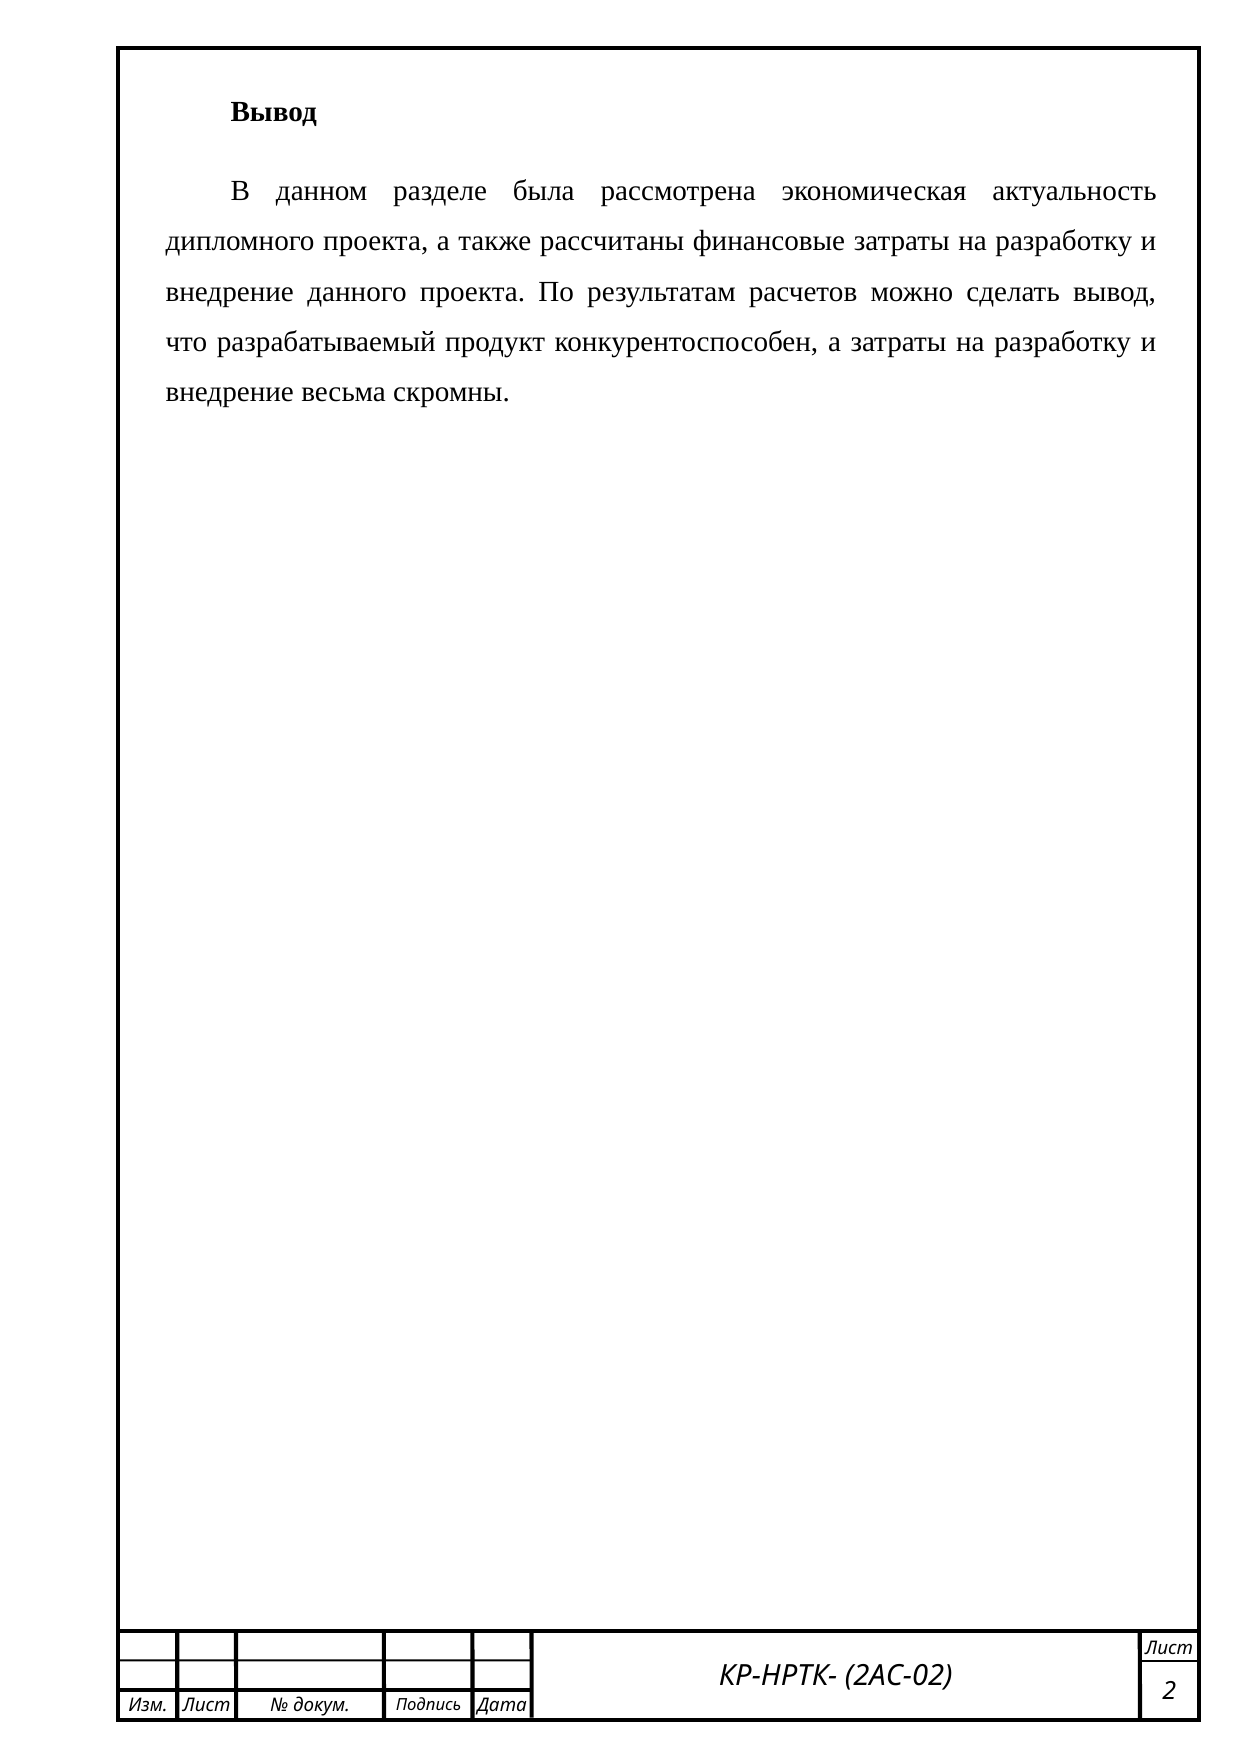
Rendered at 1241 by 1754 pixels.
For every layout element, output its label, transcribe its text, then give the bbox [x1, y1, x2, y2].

text Вывод [165, 94, 1157, 127]
text В данном разделе была рассмотрена экономическая актуальность дипломного проекта, а также рассчитаны финансовые затраты на разработку и внедрение данного проекта. По результатам расчетов можно сделать вывод, что разрабатываемый продукт конкурентоспособен, а затраты на разработку и внедрение весьма скромны. [165, 173, 1157, 408]
